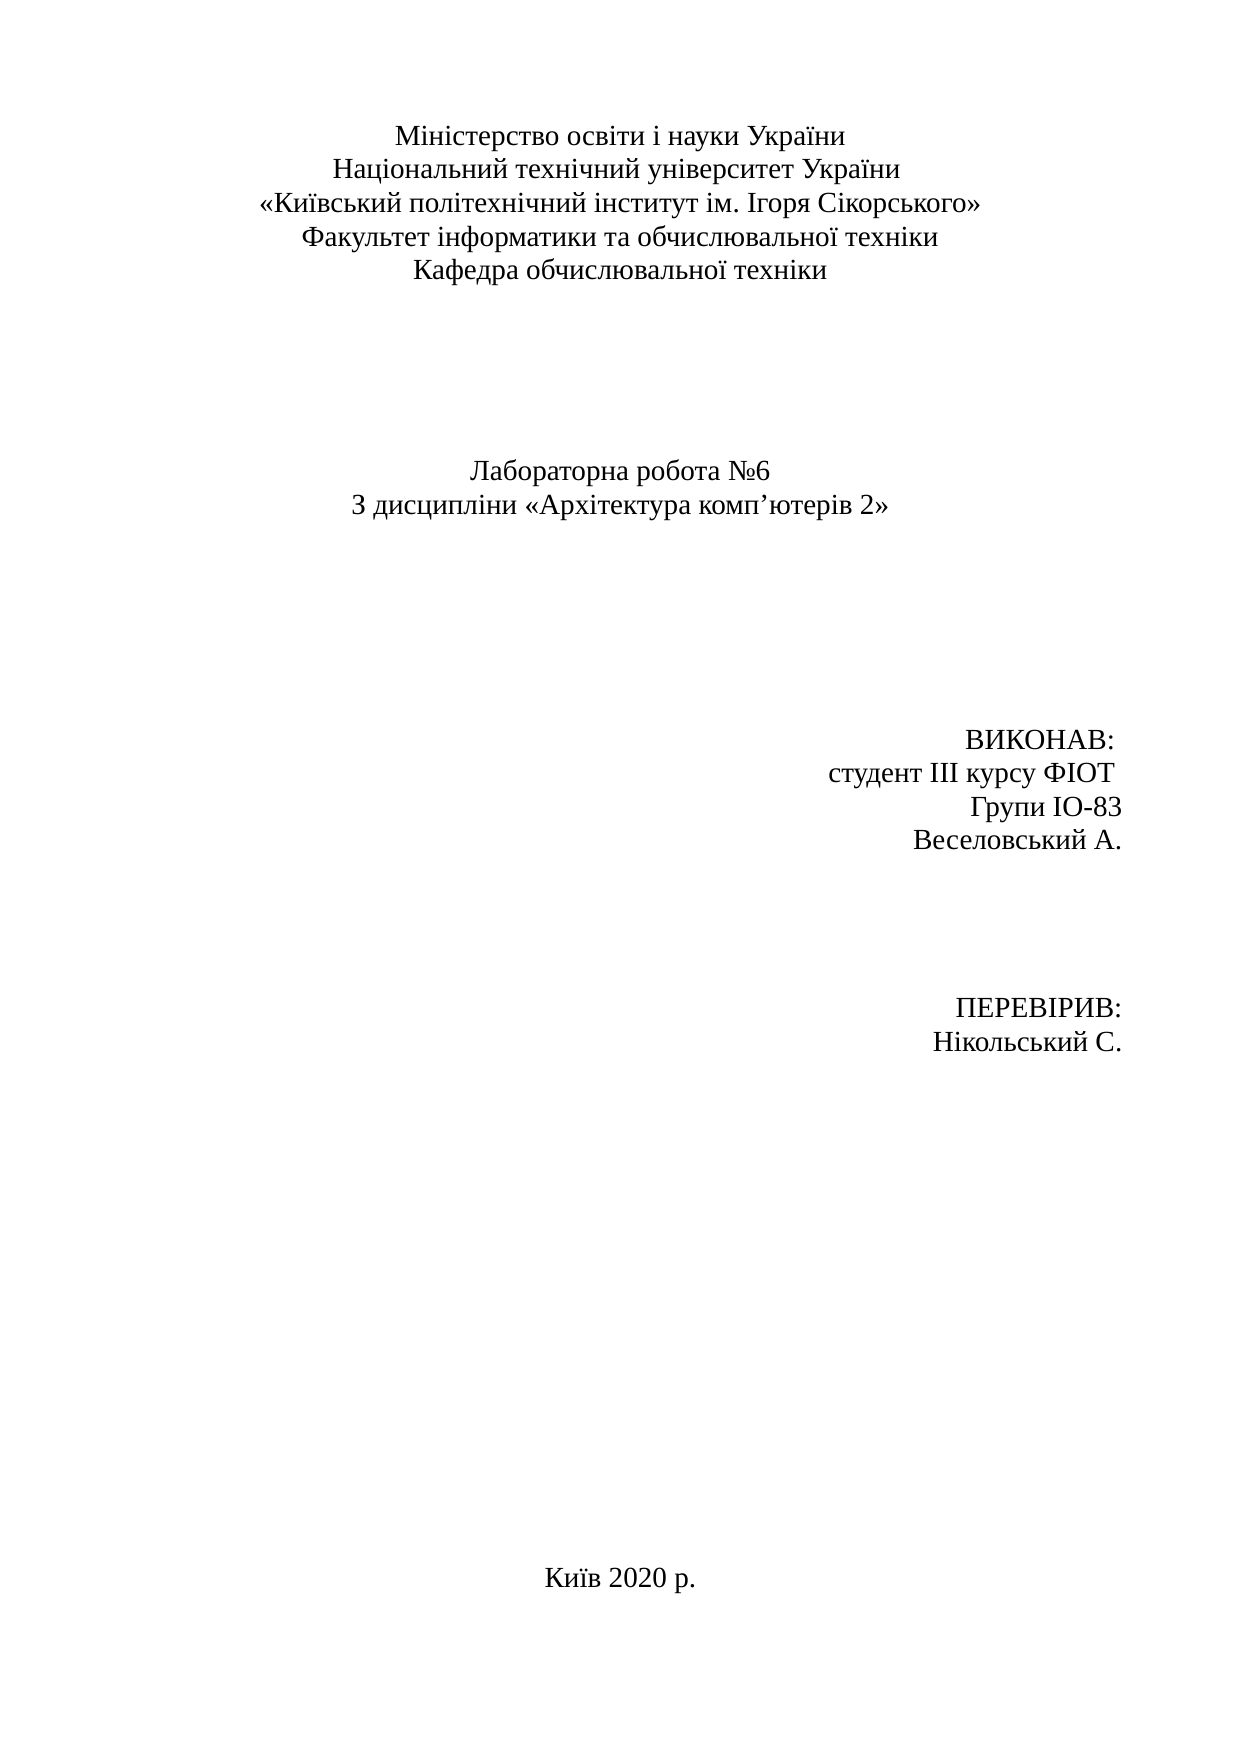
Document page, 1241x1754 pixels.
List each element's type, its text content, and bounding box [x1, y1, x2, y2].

text Веселовський А. [118, 822, 1122, 856]
text Факультет інформатики та обчислювальної техніки [118, 219, 1122, 252]
text Київ 2020 р. [118, 1560, 1122, 1594]
text ПЕРЕВІРИВ: [118, 990, 1122, 1024]
text Міністерство освіти і науки України [118, 118, 1122, 152]
text Нікольський С. [118, 1024, 1122, 1057]
text Кафедра обчислювальної техніки [118, 252, 1122, 286]
text Групи ІО-83 [118, 789, 1122, 822]
text «Київський політехнічний інститут ім. Ігоря Сікорського» [118, 185, 1122, 219]
text ВИКОНАВ: [118, 722, 1122, 755]
text студент ІІІ курсу ФІОТ [118, 755, 1122, 789]
text Національний технічний університет України [118, 152, 1122, 185]
text З дисципліни «Архітектура компʼютерів 2» [118, 487, 1122, 521]
text Лабораторна робота №6 [118, 453, 1122, 487]
